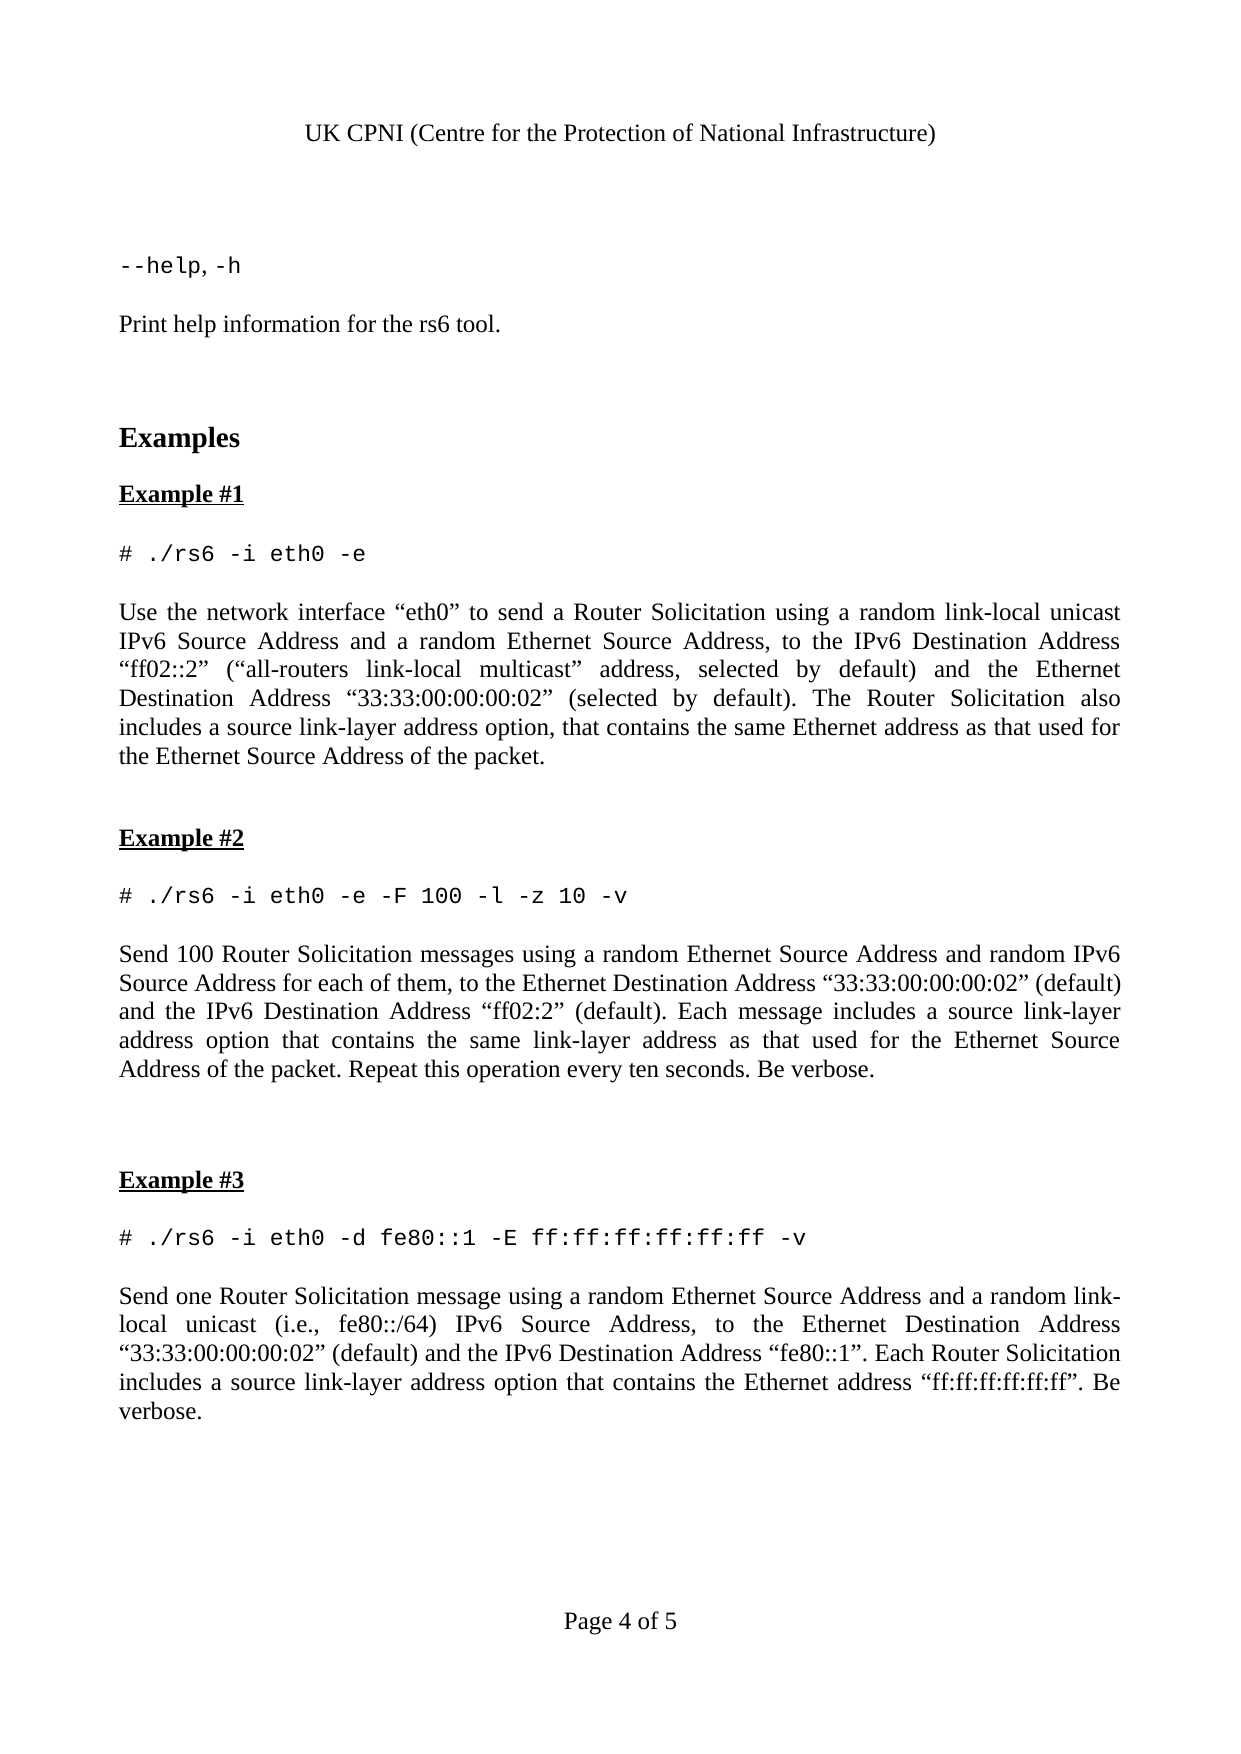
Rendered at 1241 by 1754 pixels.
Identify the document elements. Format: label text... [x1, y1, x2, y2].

text # ./rs6 -i eth0 -d fe80::1 -E ff:ff:ff:ff:ff:ff -v [118, 1226, 1122, 1252]
subtitle Example #3 [118, 1165, 1122, 1194]
subtitle Example #1 [118, 479, 1122, 507]
subtitle Examples [118, 420, 1122, 454]
text Send 100 Router Solicitation messages using a random Ethernet Source Address and random IPv6 Source Address for each of them, to the Ethernet Destination Address “33:33:00:00:00:02” (default) and the IPv6 Destination Address “ff02:2” (default). Each message includes a source link-layer address option that contains the same link-layer address as that used for the Ethernet Source Address of the packet. Repeat this operation every ten seconds. Be verbose. [118, 939, 1122, 1083]
text Send one Router Solicitation message using a random Ethernet Source Address and a random link-local unicast (i.e., fe80::/64) IPv6 Source Address, to the Ethernet Destination Address “33:33:00:00:00:02” (default) and the IPv6 Destination Address “fe80::1”. Each Router Solicitation includes a source link-layer address option that contains the Ethernet address “ff:ff:ff:ff:ff:ff”. Be verbose. [118, 1281, 1122, 1424]
text Print help information for the rs6 tool. [118, 309, 1122, 338]
text --help, -h [118, 250, 1122, 280]
text Use the network interface “eth0” to send a Router Solicitation using a random link-local unicast IPv6 Source Address and a random Ethernet Source Address, to the IPv6 Destination Address “ff02::2” (“all-routers link-local multicast” address, selected by default) and the Ethernet Destination Address “33:33:00:00:00:02” (selected by default). The Router Solicitation also includes a source link-layer address option, that contains the same Ethernet address as that used for the Ethernet Source Address of the packet. [118, 597, 1122, 769]
subtitle Example #2 [118, 823, 1122, 852]
text # ./rs6 -i eth0 -e -F 100 -l -z 10 -v [118, 884, 1122, 910]
text # ./rs6 -i eth0 -e [118, 542, 1122, 568]
